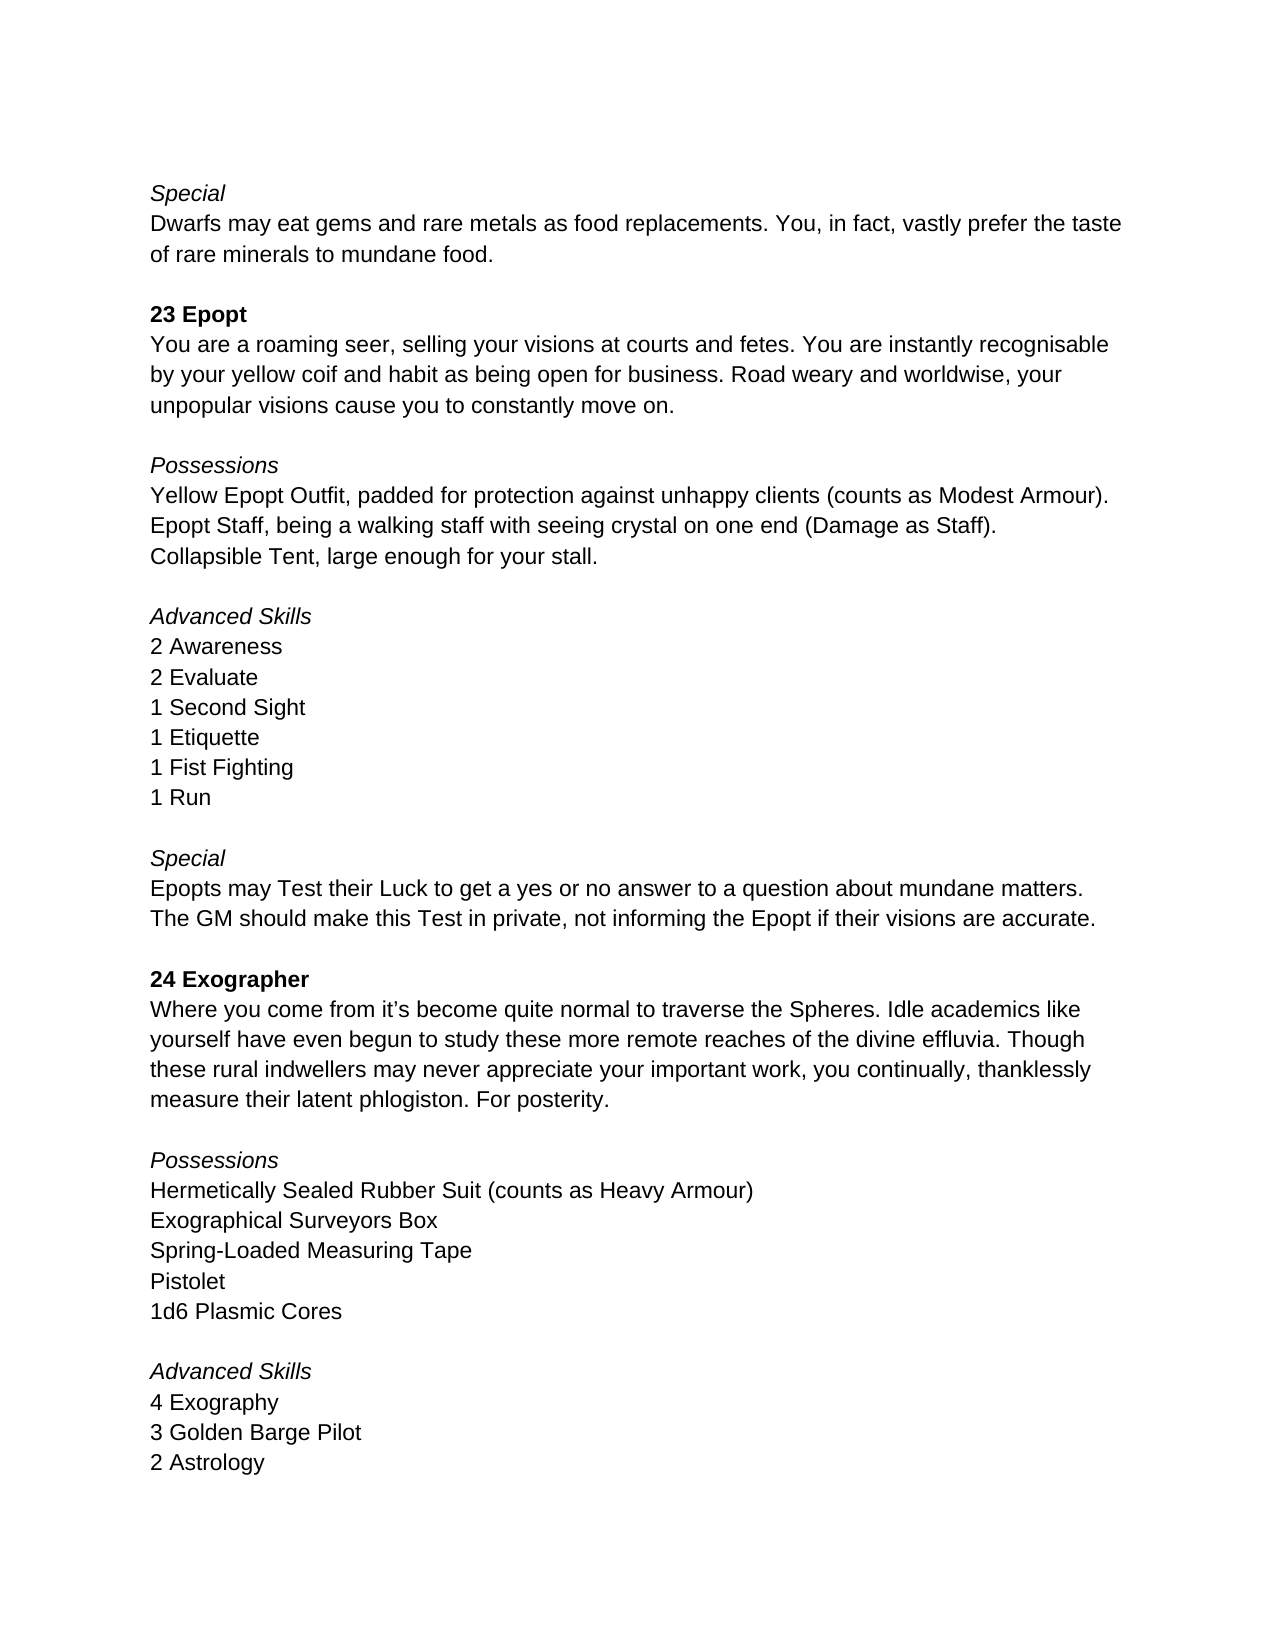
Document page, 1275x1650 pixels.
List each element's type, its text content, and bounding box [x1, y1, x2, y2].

text 4 Exography [150, 1388, 1125, 1415]
text Epopt Staff, being a walking staff with seeing crystal on one end (Damage as Staff). [150, 512, 1125, 539]
text 1 Second Sight [150, 694, 1125, 720]
text 1 Run [150, 784, 1125, 811]
text 23 Epopt [150, 301, 1125, 327]
text 3 Golden Barge Pilot [150, 1419, 1125, 1445]
text Epopts may Test their Luck to get a yes or no answer to a question about mundane matters. The GM should make this Test in private, not informing the Epopt if their visions are accurate. [150, 875, 1125, 932]
text 1 Fist Fighting [150, 754, 1125, 781]
text Special [150, 845, 1125, 871]
text Where you come from it’s become quite normal to traverse the Spheres. Idle academics like yourself have even begun to study these more remote reaches of the divine effluvia. Though these rural indwellers may never appreciate your important work, you continually, thanklessly measure their latent phlogiston. For posterity. [150, 996, 1125, 1113]
text Hermetically Sealed Rubber Suit (counts as Heavy Armour) [150, 1177, 1125, 1203]
text Special [150, 180, 1125, 207]
text Yellow Epopt Outfit, padded for protection against unhappy clients (counts as Modest Armour). [150, 482, 1125, 509]
text 2 Awareness [150, 633, 1125, 660]
text Exographical Surveyors Box [150, 1207, 1125, 1234]
text Advanced Skills [150, 1358, 1125, 1385]
text 24 Exographer [150, 966, 1125, 992]
text You are a roaming seer, selling your visions at courts and fetes. You are instantly recognisable by your yellow coif and habit as being open for business. Road weary and worldwise, your unpopular visions cause you to constantly move on. [150, 331, 1125, 418]
text 1 Etiquette [150, 724, 1125, 750]
text 1d6 Plasmic Cores [150, 1298, 1125, 1324]
text Spring-Loaded Measuring Tape [150, 1237, 1125, 1264]
text 2 Astrology [150, 1449, 1125, 1475]
text Possessions [150, 1147, 1125, 1173]
text Dwarfs may eat gems and rare metals as food replacements. You, in fact, vastly prefer the taste of rare minerals to mundane food. [150, 210, 1125, 267]
text Advanced Skills [150, 603, 1125, 629]
text Pistolet [150, 1268, 1125, 1294]
text Collapsible Tent, large enough for your stall. [150, 543, 1125, 569]
text 2 Evaluate [150, 663, 1125, 690]
text Possessions [150, 452, 1125, 478]
